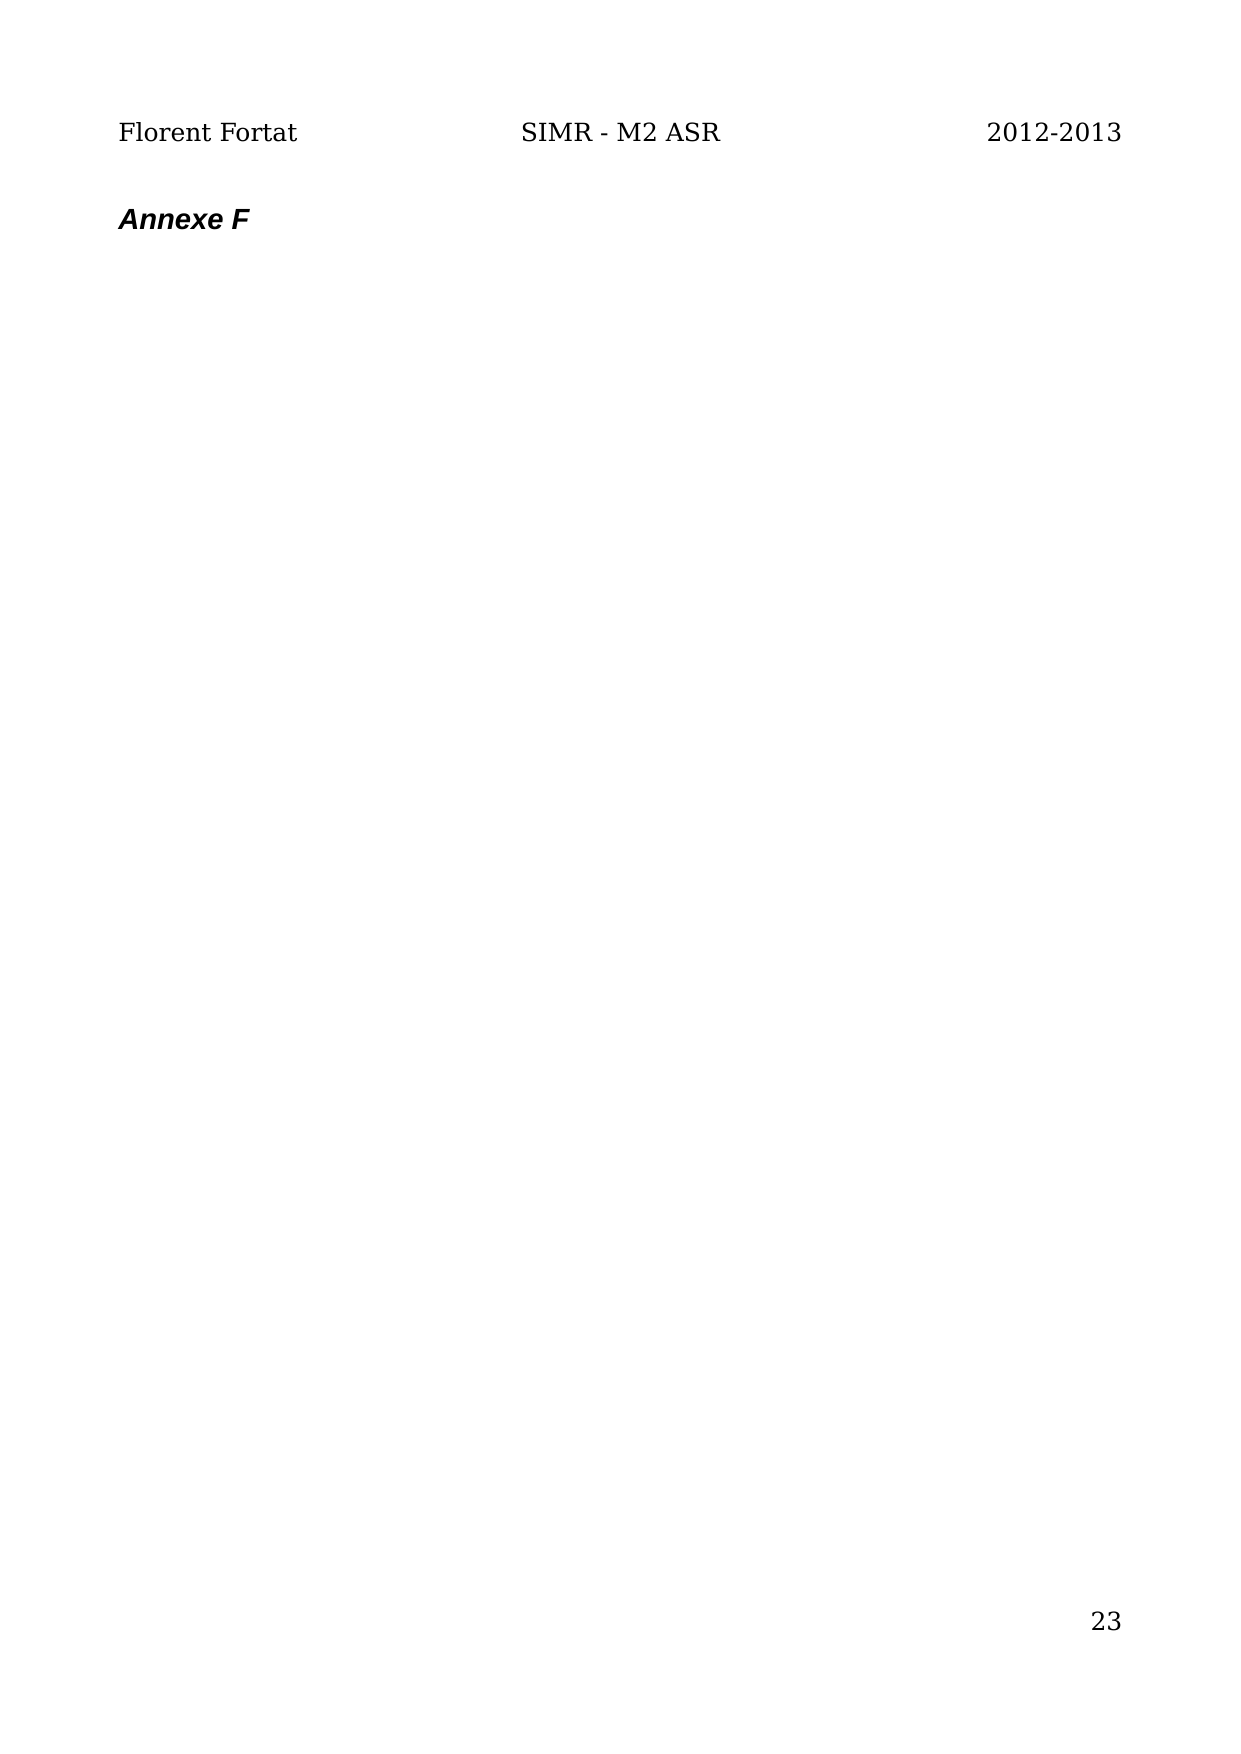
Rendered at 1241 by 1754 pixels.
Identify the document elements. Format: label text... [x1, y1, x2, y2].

subtitle Annexe F [118, 202, 1122, 235]
